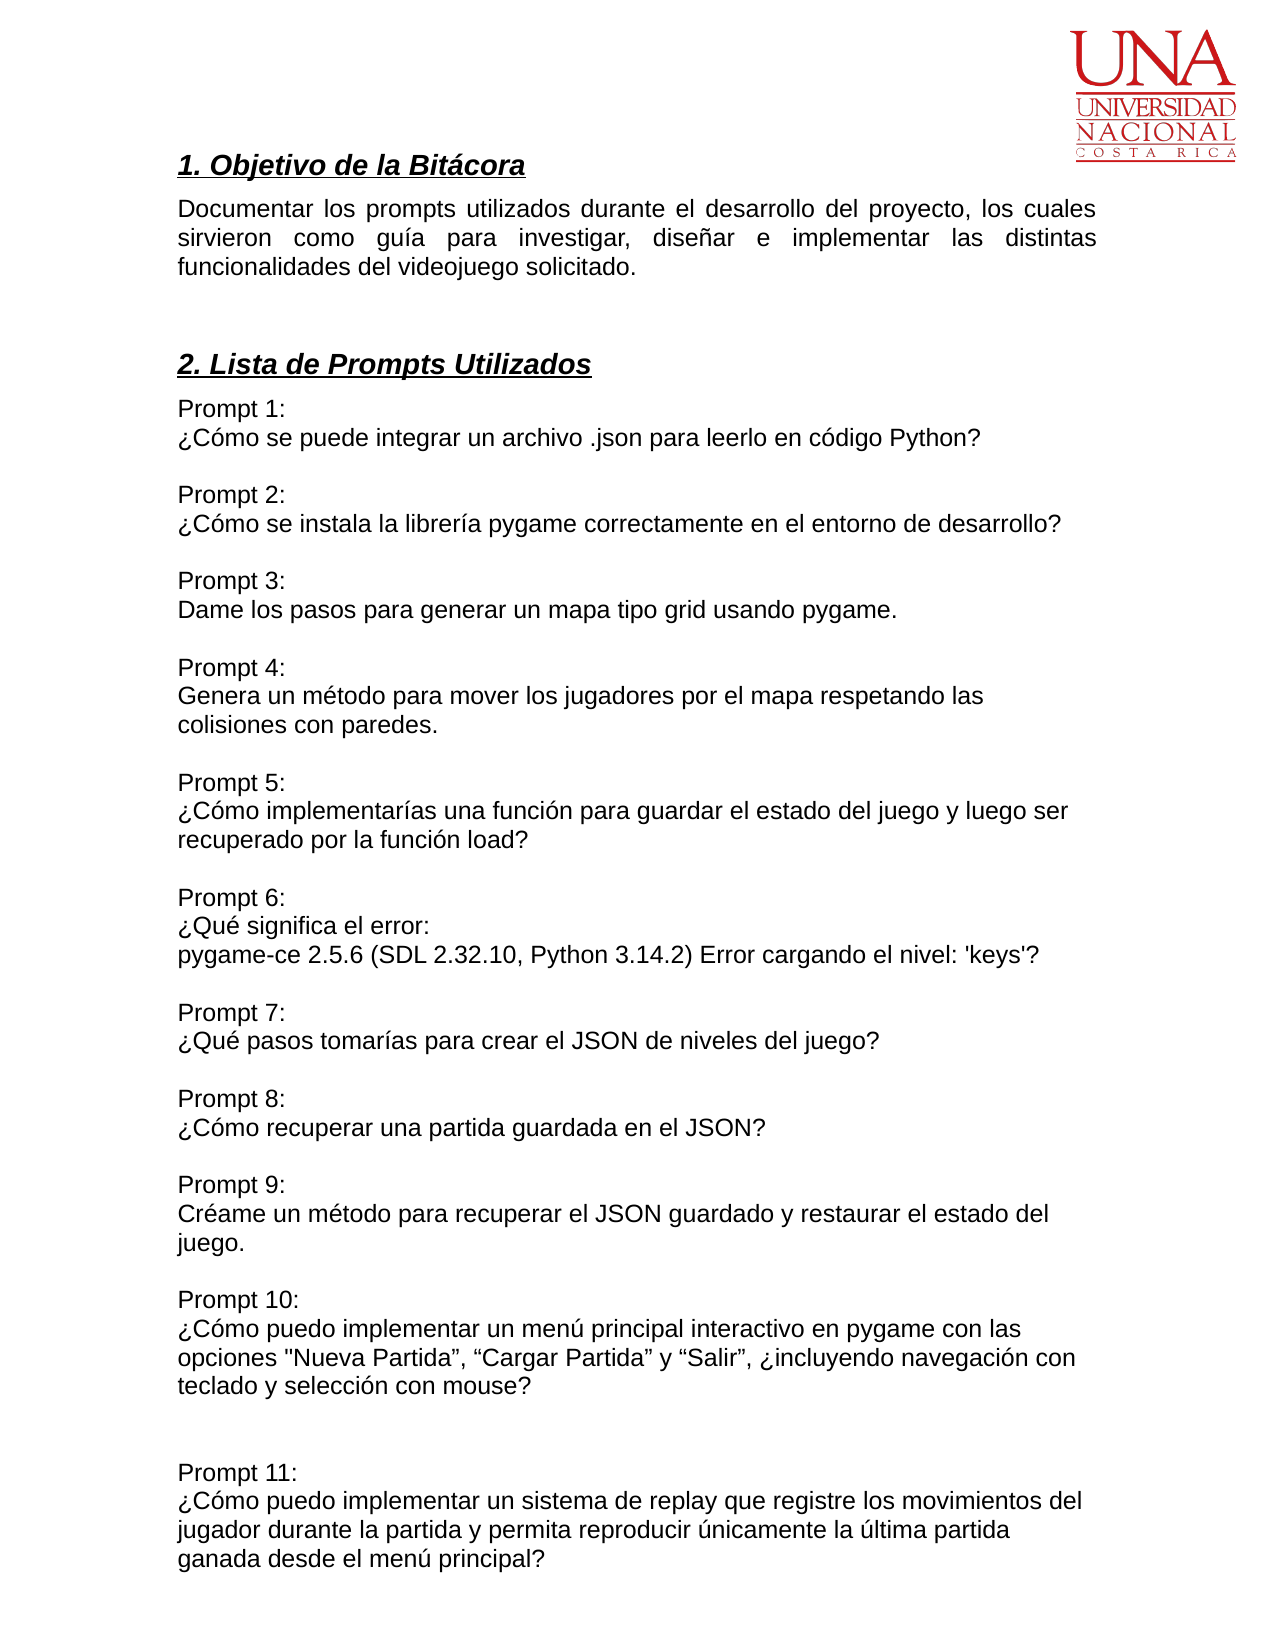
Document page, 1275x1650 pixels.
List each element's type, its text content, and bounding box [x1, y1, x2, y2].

subtitle 2. Lista de Prompts Utilizados [177, 347, 1098, 381]
text Prompt 7: ¿Qué pasos tomarías para crear el JSON de niveles del juego? [177, 998, 1098, 1055]
text Prompt 8: ¿Cómo recuperar una partida guardada en el JSON? [177, 1084, 1098, 1141]
text Prompt 1: ¿Cómo se puede integrar un archivo .json para leerlo en código Python? [177, 394, 1098, 451]
text Prompt 3: Dame los pasos para generar un mapa tipo grid usando pygame. [177, 566, 1098, 624]
text Prompt 11: ¿Cómo puedo implementar un sistema de replay que registre los movimientos del jugador durante la partida y permita reproducir únicamente la última partida ganada desde el menú principal? [177, 1458, 1098, 1573]
text Prompt 6: ¿Qué significa el error: pygame-ce 2.5.6 (SDL 2.32.10, Python 3.14.2) Error cargando el nivel: 'keys'? [177, 883, 1098, 969]
text Prompt 5: ¿Cómo implementarías una función para guardar el estado del juego y luego ser recuperado por la función load? [177, 768, 1098, 854]
subtitle 1. Objetivo de la Bitácora [177, 148, 1098, 181]
text Prompt 2: ¿Cómo se instala la librería pygame correctamente en el entorno de desarrollo? [177, 480, 1098, 538]
text Prompt 10: ¿Cómo puedo implementar un menú principal interactivo en pygame con las opciones "Nueva Partida”, “Cargar Partida” y “Salir”, ¿incluyendo navegación con teclado y selección con mouse? [177, 1285, 1098, 1400]
text Prompt 9: Créame un método para recuperar el JSON guardado y restaurar el estado del juego. [177, 1170, 1098, 1256]
text Documentar los prompts utilizados durante el desarrollo del proyecto, los cuales sirvieron como guía para investigar, diseñar e implementar las distintas funcionalidades del videojuego solicitado. [177, 194, 1098, 281]
text Prompt 4: Genera un método para mover los jugadores por el mapa respetando las colisiones con paredes. [177, 653, 1098, 739]
